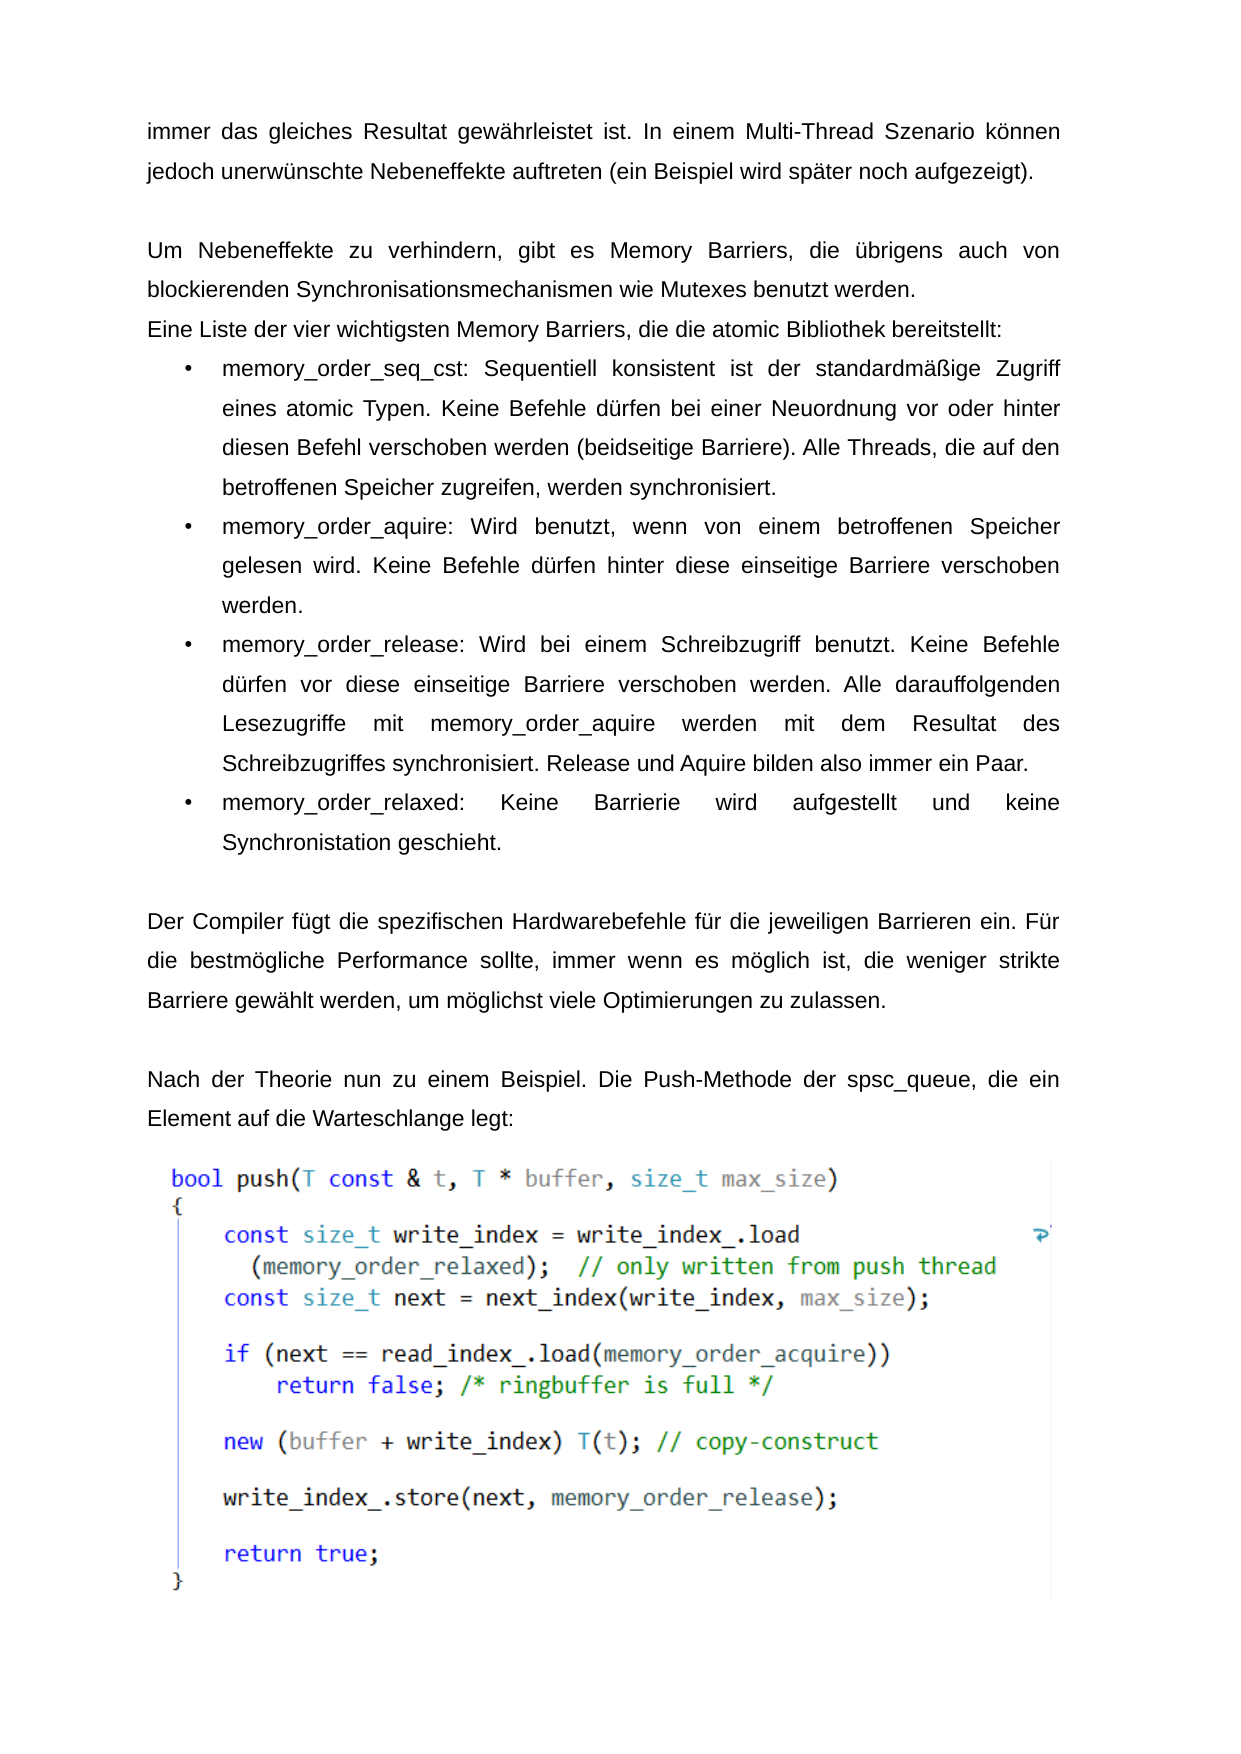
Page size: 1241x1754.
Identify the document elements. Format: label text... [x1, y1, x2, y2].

list memory_order_relaxed: Keine Barrierie wird aufgestellt und keine Synchronistation geschieht. [184, 789, 1061, 855]
text Um Nebeneffekte zu verhindern, gibt es Memory Barriers, die übrigens auch von blockierenden Synchronisationsmechanismen wie Mutexes benutzt werden. [147, 237, 1061, 302]
list memory_order_seq_cst: Sequentiell konsistent ist der standardmäßige Zugriff eines atomic Typen. Keine Befehle dürfen bei einer Neuordnung vor oder hinter diesen Befehl verschoben werden (beidseitige Barriere). Alle Threads, die auf den betroffenen Speicher zugreifen, werden synchronisiert. [184, 355, 1061, 500]
text Der Compiler fügt die spezifischen Hardwarebefehle für die jeweiligen Barrieren ein. Für die bestmögliche Performance sollte, immer wenn es möglich ist, die weniger strikte Barriere gewählt werden, um möglichst viele Optimierungen zu zulassen. [147, 908, 1061, 1013]
list memory_order_aquire: Wird benutzt, wenn von einem betroffenen Speicher gelesen wird. Keine Befehle dürfen hinter diese einseitige Barriere verschoben werden. [184, 513, 1061, 618]
text Nach der Theorie nun zu einem Beispiel. Die Push-Methode der spsc_queue, die ein Element auf die Warteschlange legt: [147, 1066, 1061, 1131]
picture [162, 1158, 1052, 1604]
list memory_order_release: Wird bei einem Schreibzugriff benutzt. Keine Befehle dürfen vor diese einseitige Barriere verschoben werden. Alle darauffolgenden Lesezugriffe mit memory_order_aquire werden mit dem Resultat des Schreibzugriffes synchronisiert. Release und Aquire bilden also immer ein Paar. [184, 631, 1061, 776]
text Eine Liste der vier wichtigsten Memory Barriers, die die atomic Bibliothek bereitstellt: [147, 316, 1061, 342]
text immer das gleiches Resultat gewährleistet ist. In einem Multi-Thread Szenario können jedoch unerwünschte Nebeneffekte auftreten (ein Beispiel wird später noch aufgezeigt). [147, 118, 1061, 184]
